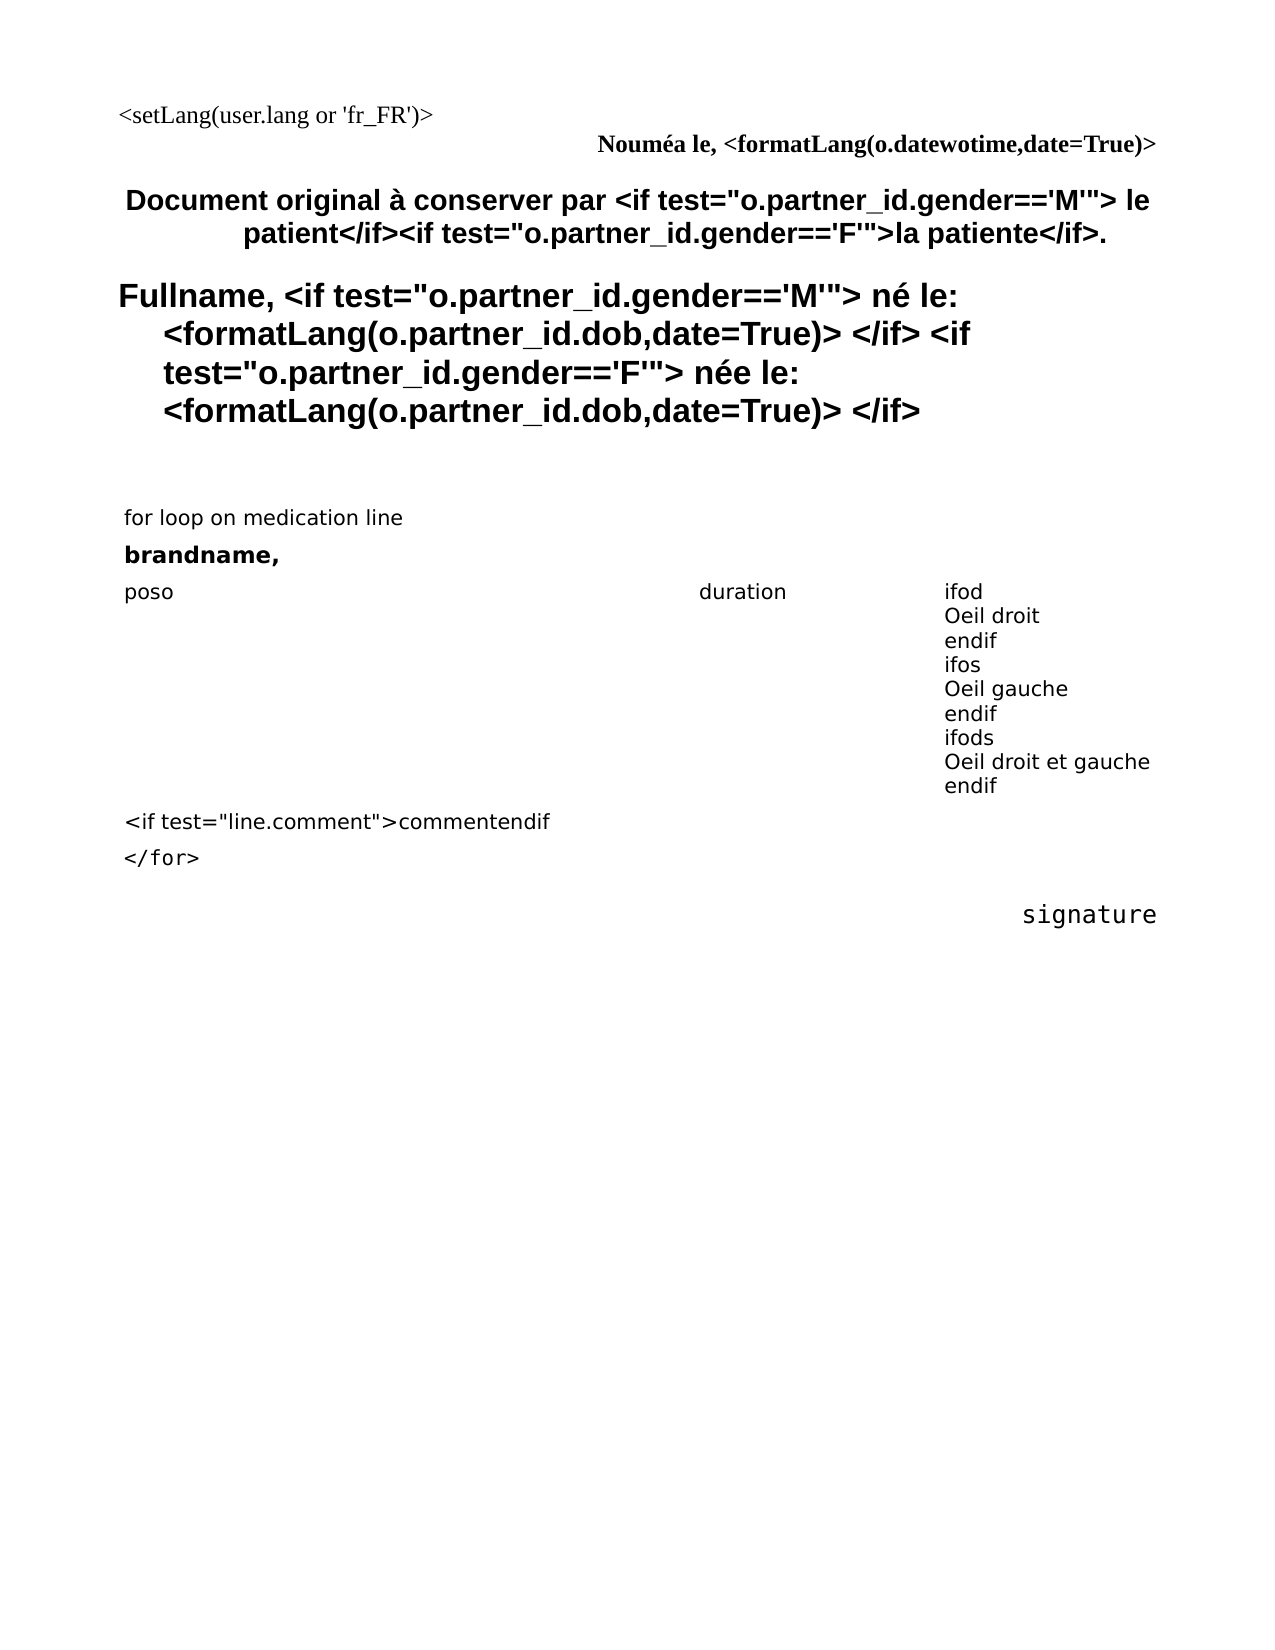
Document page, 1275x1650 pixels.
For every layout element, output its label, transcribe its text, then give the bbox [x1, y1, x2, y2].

text signature [118, 900, 1157, 929]
subtitle Fullname, <if test="o.partner_id.gender=='M'"> né le: <formatLang(o.partner_id.dob,date=True)> </if> <if test="o.partner_id.gender=='F'"> née le: <formatLang(o.partner_id.dob,date=True)> </if> [118, 275, 1157, 430]
table_cell [939, 805, 1157, 840]
table_cell [707, 840, 1157, 876]
table_cell duration [693, 575, 938, 804]
subtitle Document original à conserver par <if test="o.partner_id.gender=='M'"> le patient</if><if test="o.partner_id.gender=='F'">la patiente</if>. [118, 183, 1157, 250]
text <setLang(user.lang or 'fr_FR')> [118, 100, 1157, 129]
table_header for loop on medication line [118, 501, 707, 536]
text Nouméa le, <formatLang(o.datewotime,date=True)> [118, 129, 1157, 158]
table_cell poso [118, 575, 693, 804]
table_header [707, 501, 938, 536]
table_cell brandname, [118, 536, 1157, 574]
table_cell <if test="line.comment">commentendif [118, 805, 693, 840]
table_cell ifod Oeil droit endif ifos Oeil gauche endif ifods Oeil droit et gauche endif [939, 575, 1157, 804]
table_header [939, 501, 1157, 536]
table_cell [693, 805, 938, 840]
table_cell </for> [118, 840, 707, 876]
